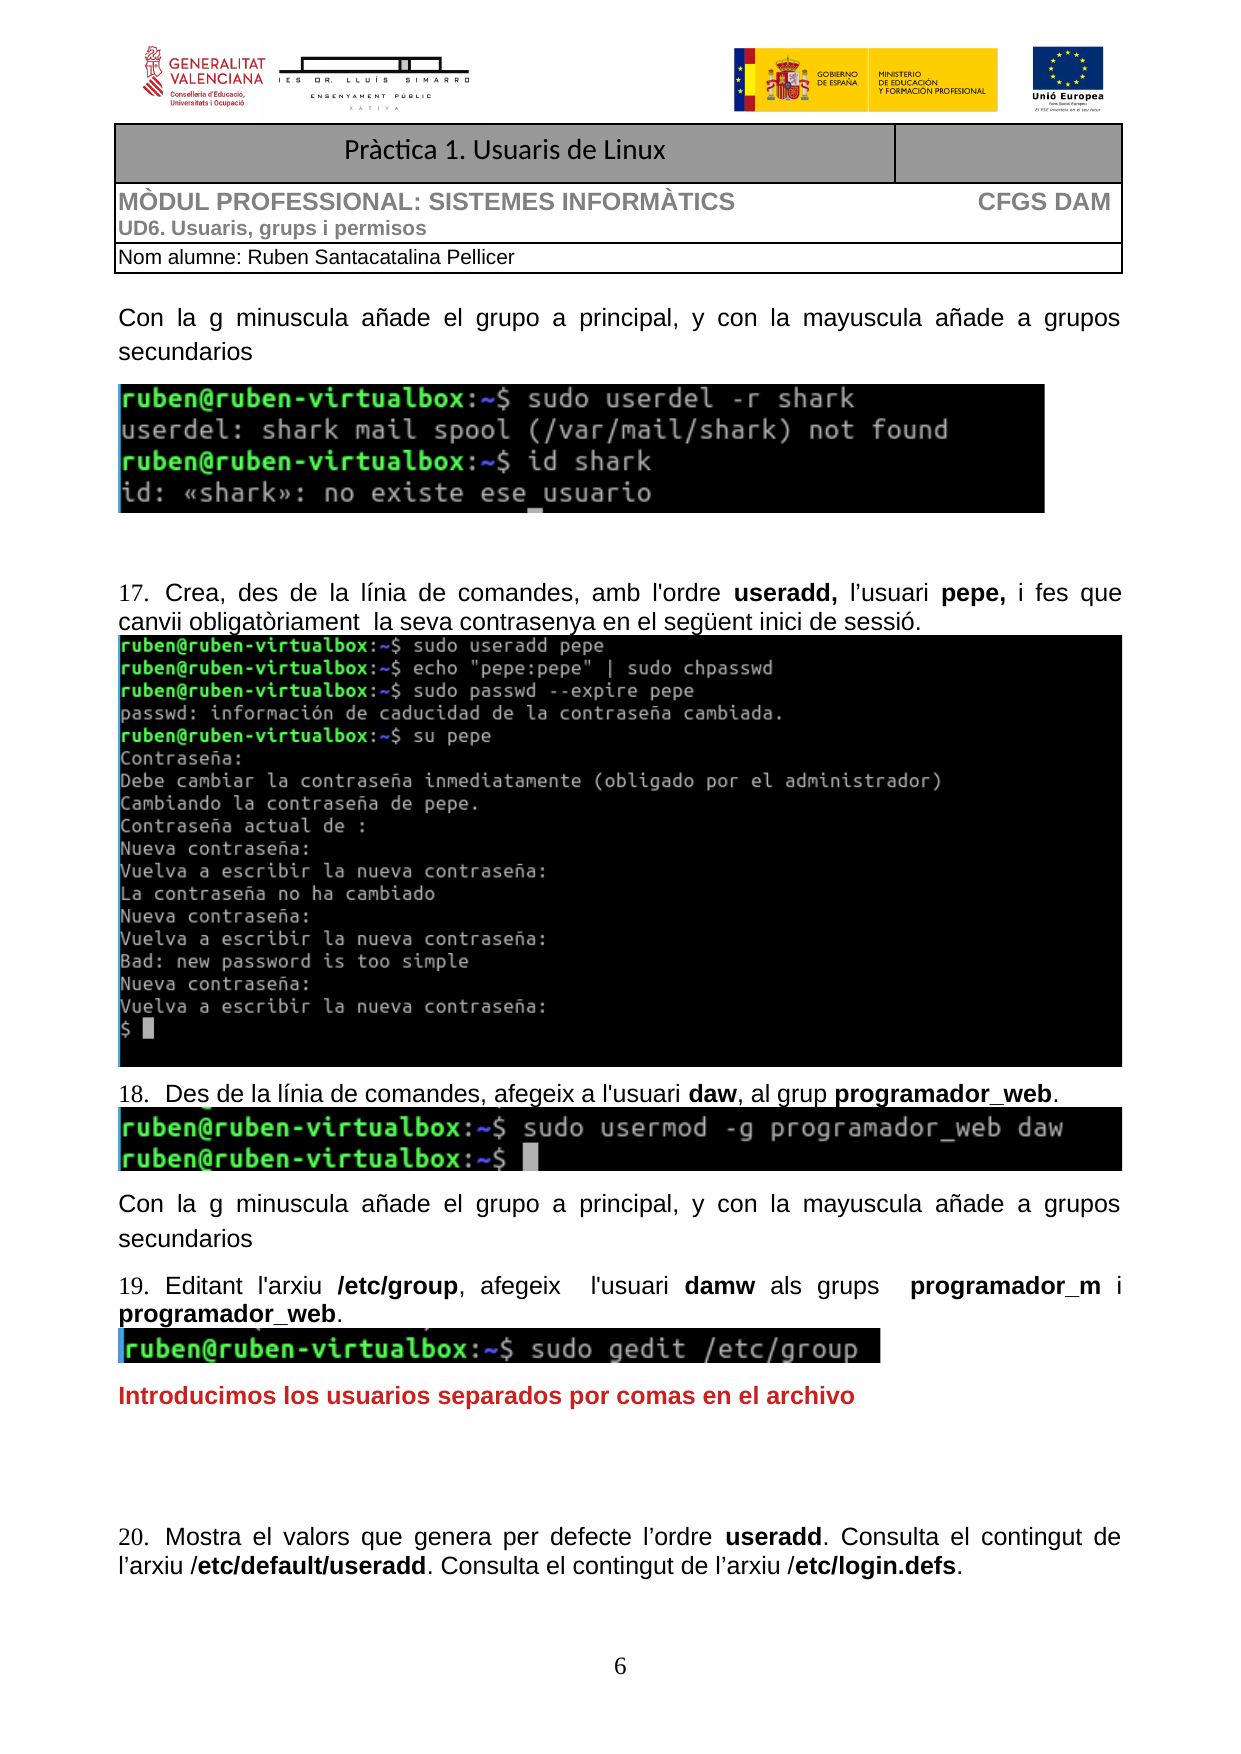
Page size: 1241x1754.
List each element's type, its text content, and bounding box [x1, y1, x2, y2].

list Crea, des de la línia de comandes, amb l'ordre useradd, l’usuari pepe, i fes que canvii obligatòriament la seva contrasenya en el següent inici de sessió. [118, 578, 1122, 635]
list Mostra el valors que genera per defecte l’ordre useradd. Consulta el contingut de l’arxiu /etc/default/useradd. Consulta el contingut de l’arxiu /etc/login.defs. [118, 1522, 1122, 1579]
picture [142, 40, 490, 122]
text Introducimos los usuarios separados por comas en el archivo [118, 1381, 1122, 1409]
picture [732, 46, 998, 113]
text Con la g minuscula añade el grupo a principal, y con la mayuscula añade a grupos secundarios [118, 303, 1122, 366]
picture [118, 1107, 1123, 1171]
text Con la g minuscula añade el grupo a principal, y con la mayuscula añade a grupos secundarios [118, 1189, 1122, 1252]
list Editant l'arxiu /etc/group, afegeix l'usuari damw als grups programador_m i programador_web. [118, 1271, 1122, 1328]
picture [1032, 46, 1104, 112]
list Des de la línia de comandes, afegeix a l'usuari daw, al grup programador_web. [118, 1079, 1122, 1107]
picture [118, 635, 1123, 1067]
picture [118, 1328, 881, 1363]
picture [118, 384, 1045, 513]
